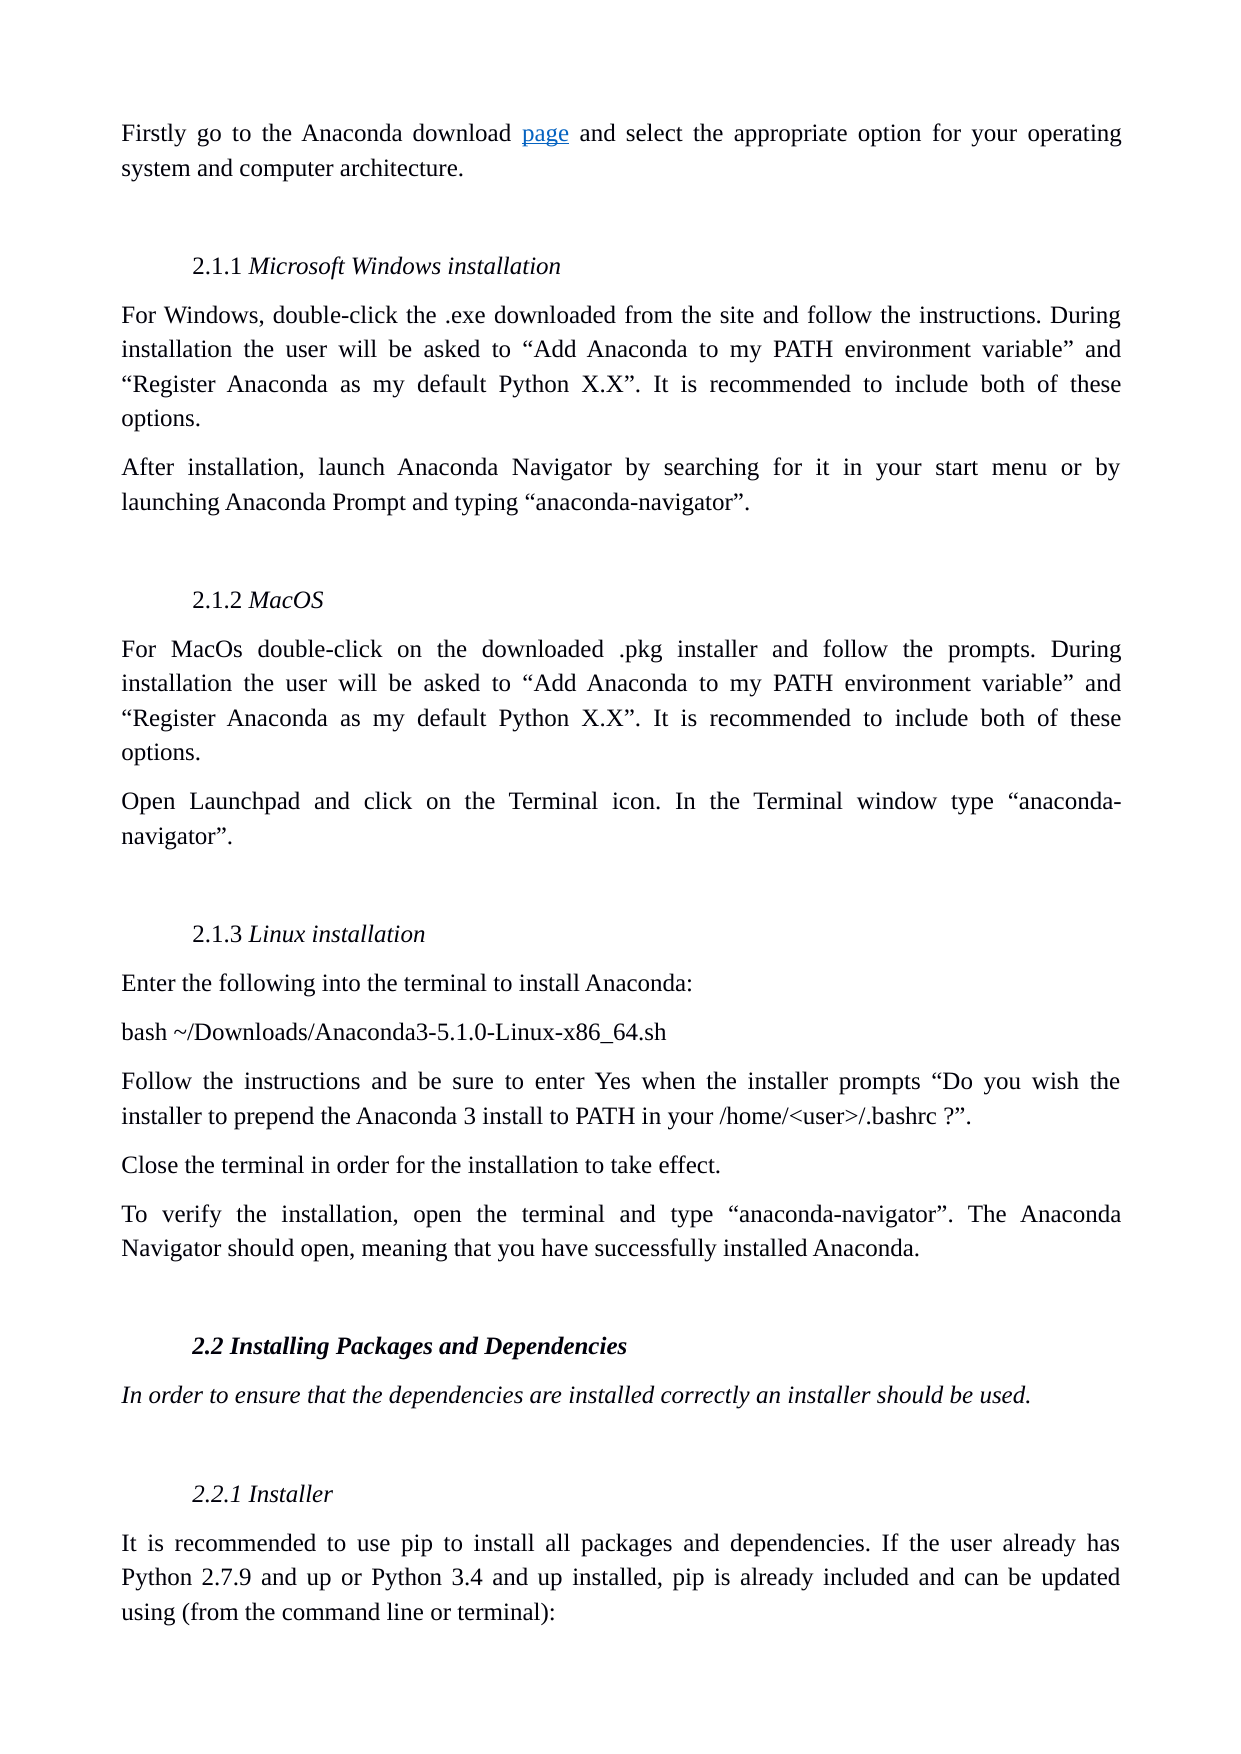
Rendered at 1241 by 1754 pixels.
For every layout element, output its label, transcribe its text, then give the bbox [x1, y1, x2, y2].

text In order to ensure that the dependencies are installed correctly an installer should be used. [121, 1381, 1122, 1409]
text Open Launchpad and click on the Terminal icon. In the Terminal window type “anaconda-navigator”. [121, 786, 1122, 850]
text 2.2.1 Installer [121, 1479, 1122, 1507]
text Enter the following into the terminal to install Anaconda: [121, 968, 1122, 997]
text After installation, launch Anaconda Navigator by searching for it in your start menu or by launching Anaconda Prompt and typing “anaconda-navigator”. [121, 452, 1122, 516]
text Close the terminal in order for the installation to take effect. [121, 1150, 1122, 1178]
text Firstly go to the Anaconda download page and select the appropriate option for your operating system and computer architecture. [121, 118, 1122, 181]
text Follow the instructions and be sure to enter Yes when the installer prompts “Do you wish the installer to prepend the Anaconda 3 install to PATH in your /home/<user>/.bashrc ?”. [121, 1066, 1122, 1129]
text To verify the installation, open the terminal and type “anaconda-navigator”. The Anaconda Navigator should open, meaning that you have successfully installed Anaconda. [121, 1199, 1122, 1262]
text 2.1.1 Microsoft Windows installation [121, 251, 1122, 279]
text For MacOs double-click on the downloaded .pkg installer and follow the prompts. During installation the user will be asked to “Add Anaconda to my PATH environment variable” and “Register Anaconda as my default Python X.X”. It is recommended to include both of these options. [121, 634, 1122, 766]
text bash ~/Downloads/Anaconda3-5.1.0-Linux-x86_64.sh [121, 1017, 1122, 1046]
text It is recommended to use pip to install all packages and dependencies. If the user already has Python 2.7.9 and up or Python 3.4 and up installed, pip is already included and can be updated using (from the command line or terminal): [121, 1528, 1122, 1625]
text 2.1.3 Linux installation [121, 919, 1122, 948]
text 2.2 Installing Packages and Dependencies [121, 1331, 1122, 1360]
text 2.1.2 MacOS [121, 585, 1122, 614]
text For Windows, double-click the .exe downloaded from the site and follow the instructions. During installation the user will be asked to “Add Anaconda to my PATH environment variable” and “Register Anaconda as my default Python X.X”. It is recommended to include both of these options. [121, 300, 1122, 432]
